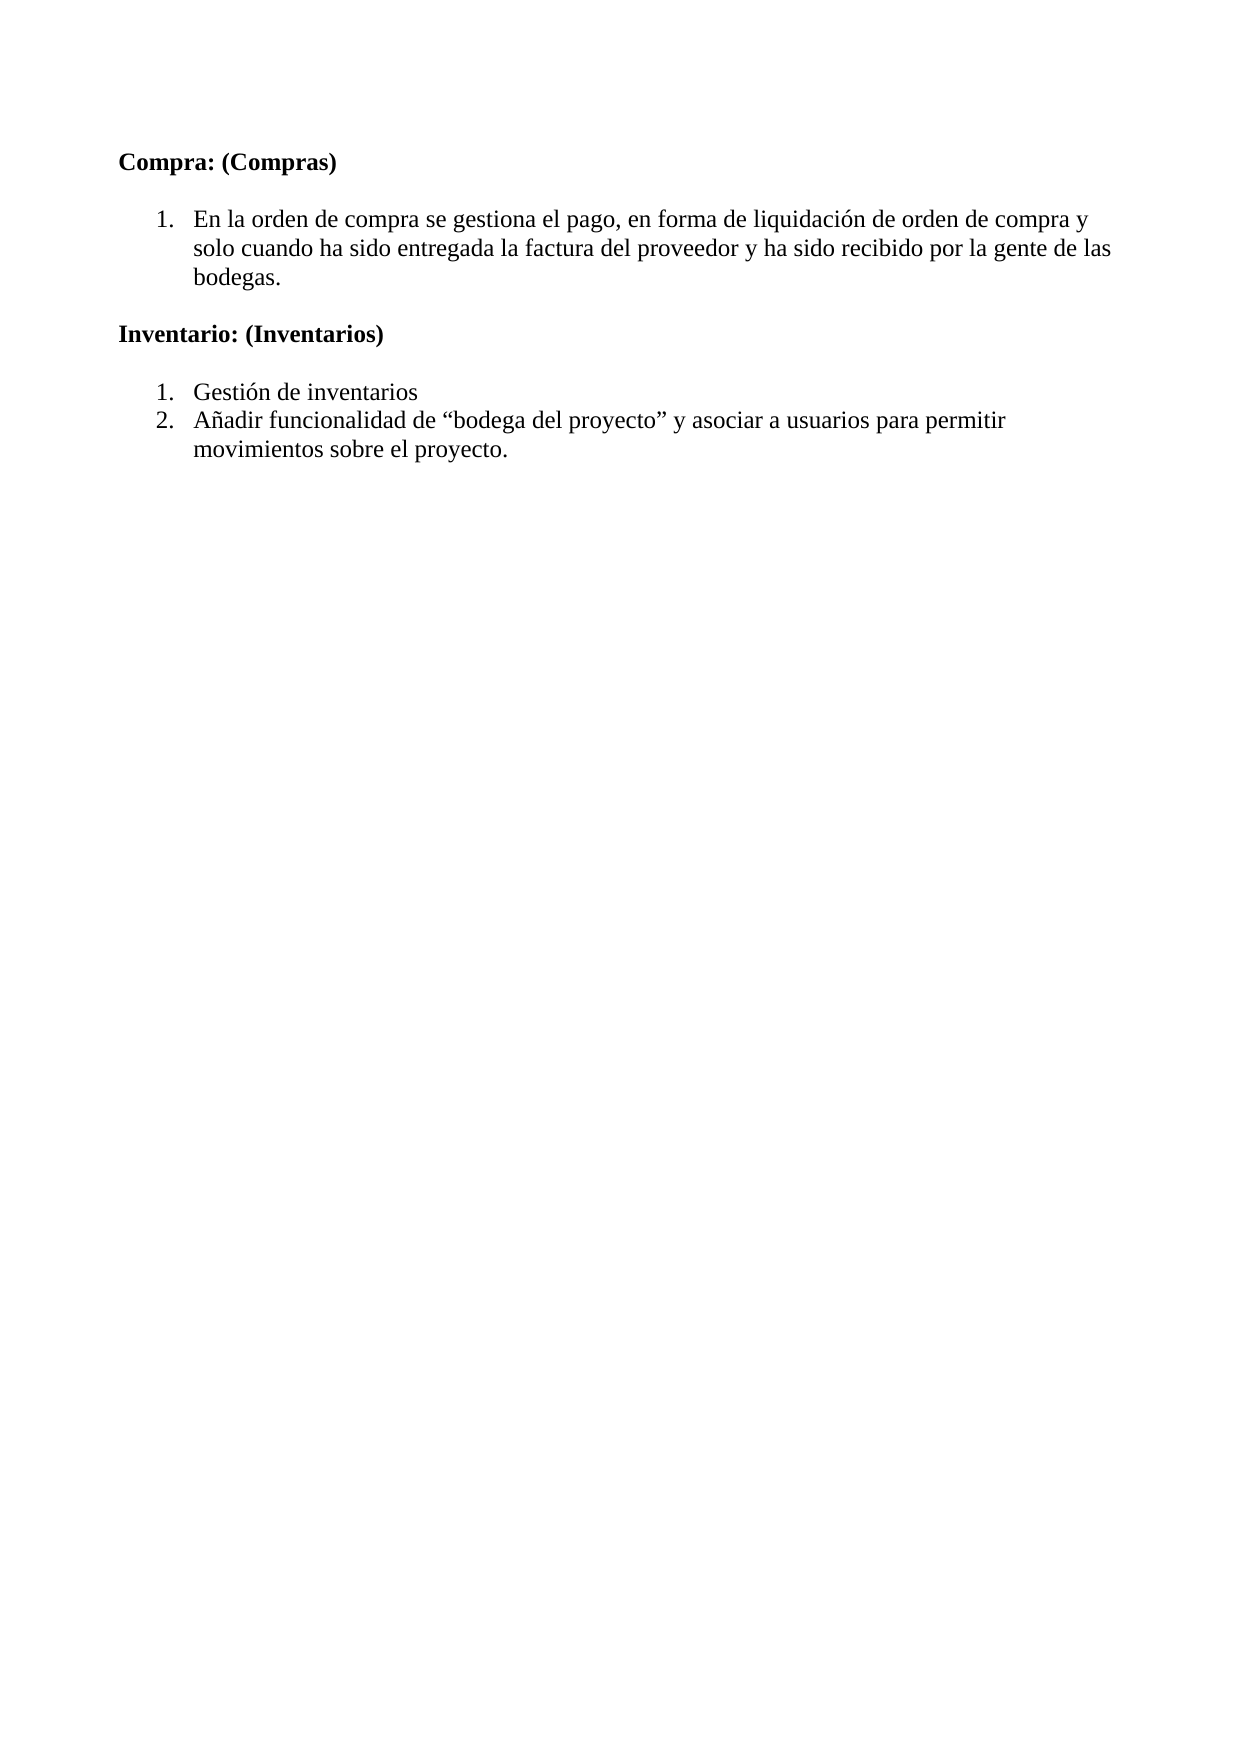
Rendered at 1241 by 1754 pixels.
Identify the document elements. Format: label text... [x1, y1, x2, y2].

list Gestión de inventarios [156, 377, 1122, 406]
text Compra: (Compras) [118, 147, 1122, 176]
list En la orden de compra se gestiona el pago, en forma de liquidación de orden de compra y solo cuando ha sido entregada la factura del proveedor y ha sido recibido por la gente de las bodegas. [156, 204, 1122, 291]
text Inventario: (Inventarios) [118, 319, 1122, 348]
list Añadir funcionalidad de “bodega del proyecto” y asociar a usuarios para permitir movimientos sobre el proyecto. [156, 406, 1122, 463]
